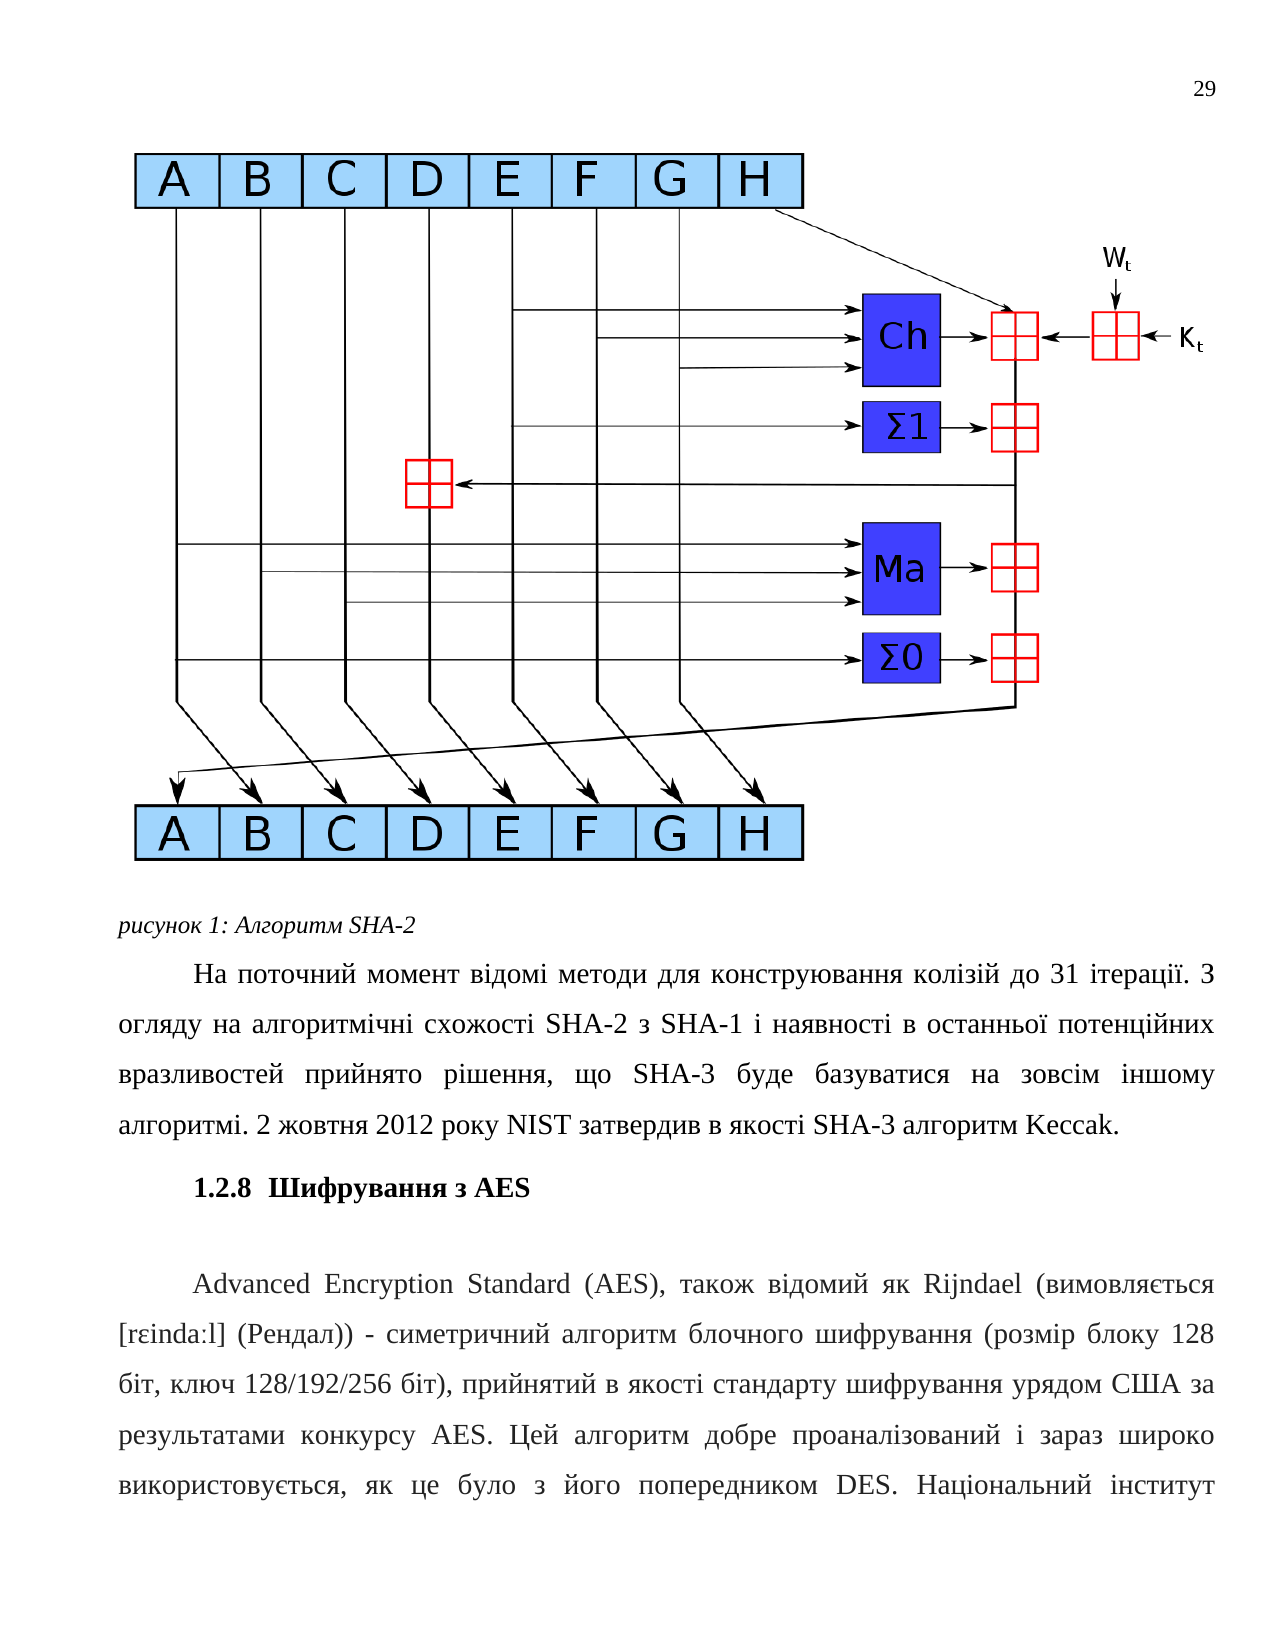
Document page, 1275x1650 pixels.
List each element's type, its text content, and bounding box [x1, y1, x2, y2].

text Advanced Encryption Standard (AES), також відомий як Rijndael (вимовляється [rɛindaːl] (Рендал)) - симетричний алгоритм блочного шифрування (розмір блоку 128 біт, ключ 128/192/256 біт), прийнятий в якості стандарту шифрування урядом США за результатами конкурсу AES. Цей алгоритм добре проаналізований і зараз широко використовується, як це було з його попередником DES. Національний інститут [118, 1266, 1216, 1501]
text [118, 118, 1216, 130]
text рисунок 1: Алгоритм SHA-2 [118, 905, 1216, 939]
picture [118, 130, 1216, 905]
subtitle Шифрування з AES [193, 1170, 1216, 1203]
text На поточний момент відомі методи для конструювання колізій до 31 ітерації. З огляду на алгоритмічні схожості SHA-2 з SHA-1 і наявності в останньої потенційних вразливостей прийнято рішення, що SHA-3 буде базуватися на зовсім іншому алгоритмі. 2 жовтня 2012 року NIST затвердив в якості SHA-3 алгоритм Keccak. [118, 939, 1216, 1140]
